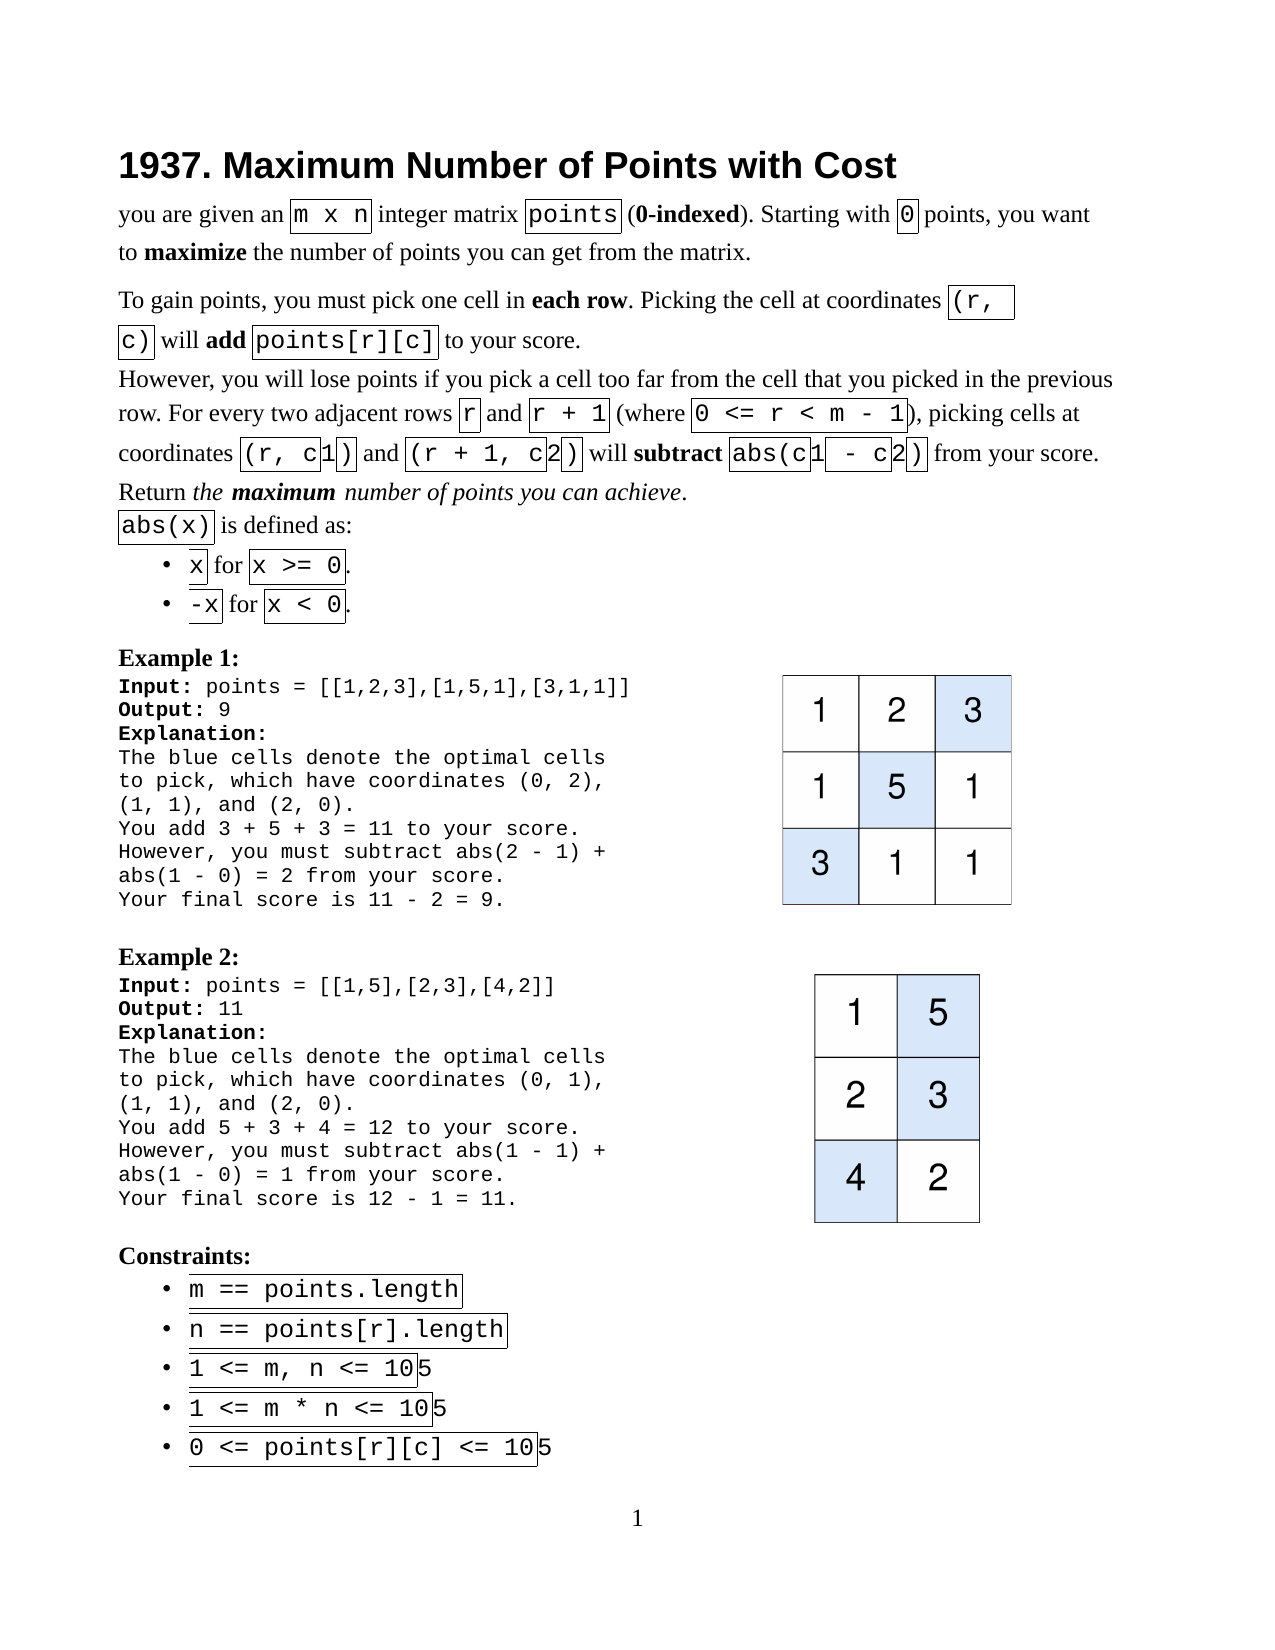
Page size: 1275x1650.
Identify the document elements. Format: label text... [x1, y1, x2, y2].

text you are given an m x n integer matrix points (0-indexed). Starting with 0 points, you want to maximize the number of points you can get from the matrix. [118, 199, 1157, 266]
text Example 2: [118, 942, 1157, 971]
list 0 <= points[r][c] <= 105 [162, 1432, 537, 1466]
text However, you will lose points if you pick a cell too far from the cell that you picked in the previous row. For every two adjacent rows r and r + 1 (where 0 <= r < m - 1), picking cells at coordinates (r, c1) and (r + 1, c2) will subtract abs(c1 - c2) from your score. [118, 364, 1157, 472]
text Return the maximum number of points you can achieve. [118, 477, 1157, 506]
list -x for x < 0. [223, 589, 264, 623]
list x for x >= 0. [162, 549, 207, 584]
picture [782, 675, 1012, 905]
text Constraints: [118, 1241, 1157, 1269]
list m == points.length [162, 1274, 462, 1308]
text To gain points, you must pick one cell in each row. Picking the cell at coordinates (r, c) will add points[r][c] to your score. [118, 285, 1157, 359]
list x for x >= 0. [250, 550, 345, 584]
list n == points[r].length [162, 1313, 507, 1348]
table_header Input: points = [[1,5],[2,3],[4,2]] Output: 11 Explanation: The blue cells denote the optimal cells to pick, which have coordinates (0, 1), (1, 1), and (2, 0). You add 5 + 3 + 4 = 12 to your score. However, you must subtract abs(1 - 1) + abs(1 - 0) = 1 from your score. Your final score is 12 - 1 = 11. [118, 975, 637, 1241]
table_header [638, 975, 1157, 1241]
list -x for x < 0. [346, 589, 1157, 623]
list 1 <= m * n <= 105 [162, 1392, 432, 1427]
text abs(x) [119, 511, 214, 544]
text is defined as: [215, 510, 1157, 544]
list 1 <= m, n <= 105 [418, 1353, 1157, 1387]
list x for x >= 0. [346, 549, 1157, 584]
list [463, 1274, 1157, 1308]
subtitle 1937. Maximum Number of Points with Cost [118, 143, 1157, 186]
list [508, 1313, 1157, 1348]
picture [814, 974, 980, 1223]
table_header [638, 676, 1157, 942]
list x for x >= 0. [208, 549, 249, 584]
table_header Input: points = [[1,2,3],[1,5,1],[3,1,1]] Output: 9 Explanation: The blue cells denote the optimal cells to pick, which have coordinates (0, 2), (1, 1), and (2, 0). You add 3 + 5 + 3 = 11 to your score. However, you must subtract abs(2 - 1) + abs(1 - 0) = 2 from your score. Your final score is 11 - 2 = 9. [118, 676, 637, 942]
list -x for x < 0. [265, 590, 345, 623]
list 1 <= m * n <= 105 [433, 1392, 1157, 1427]
list -x for x < 0. [162, 589, 222, 623]
list 1 <= m, n <= 105 [162, 1353, 417, 1387]
list 0 <= points[r][c] <= 105 [538, 1432, 1157, 1466]
text Example 1: [118, 643, 1157, 672]
